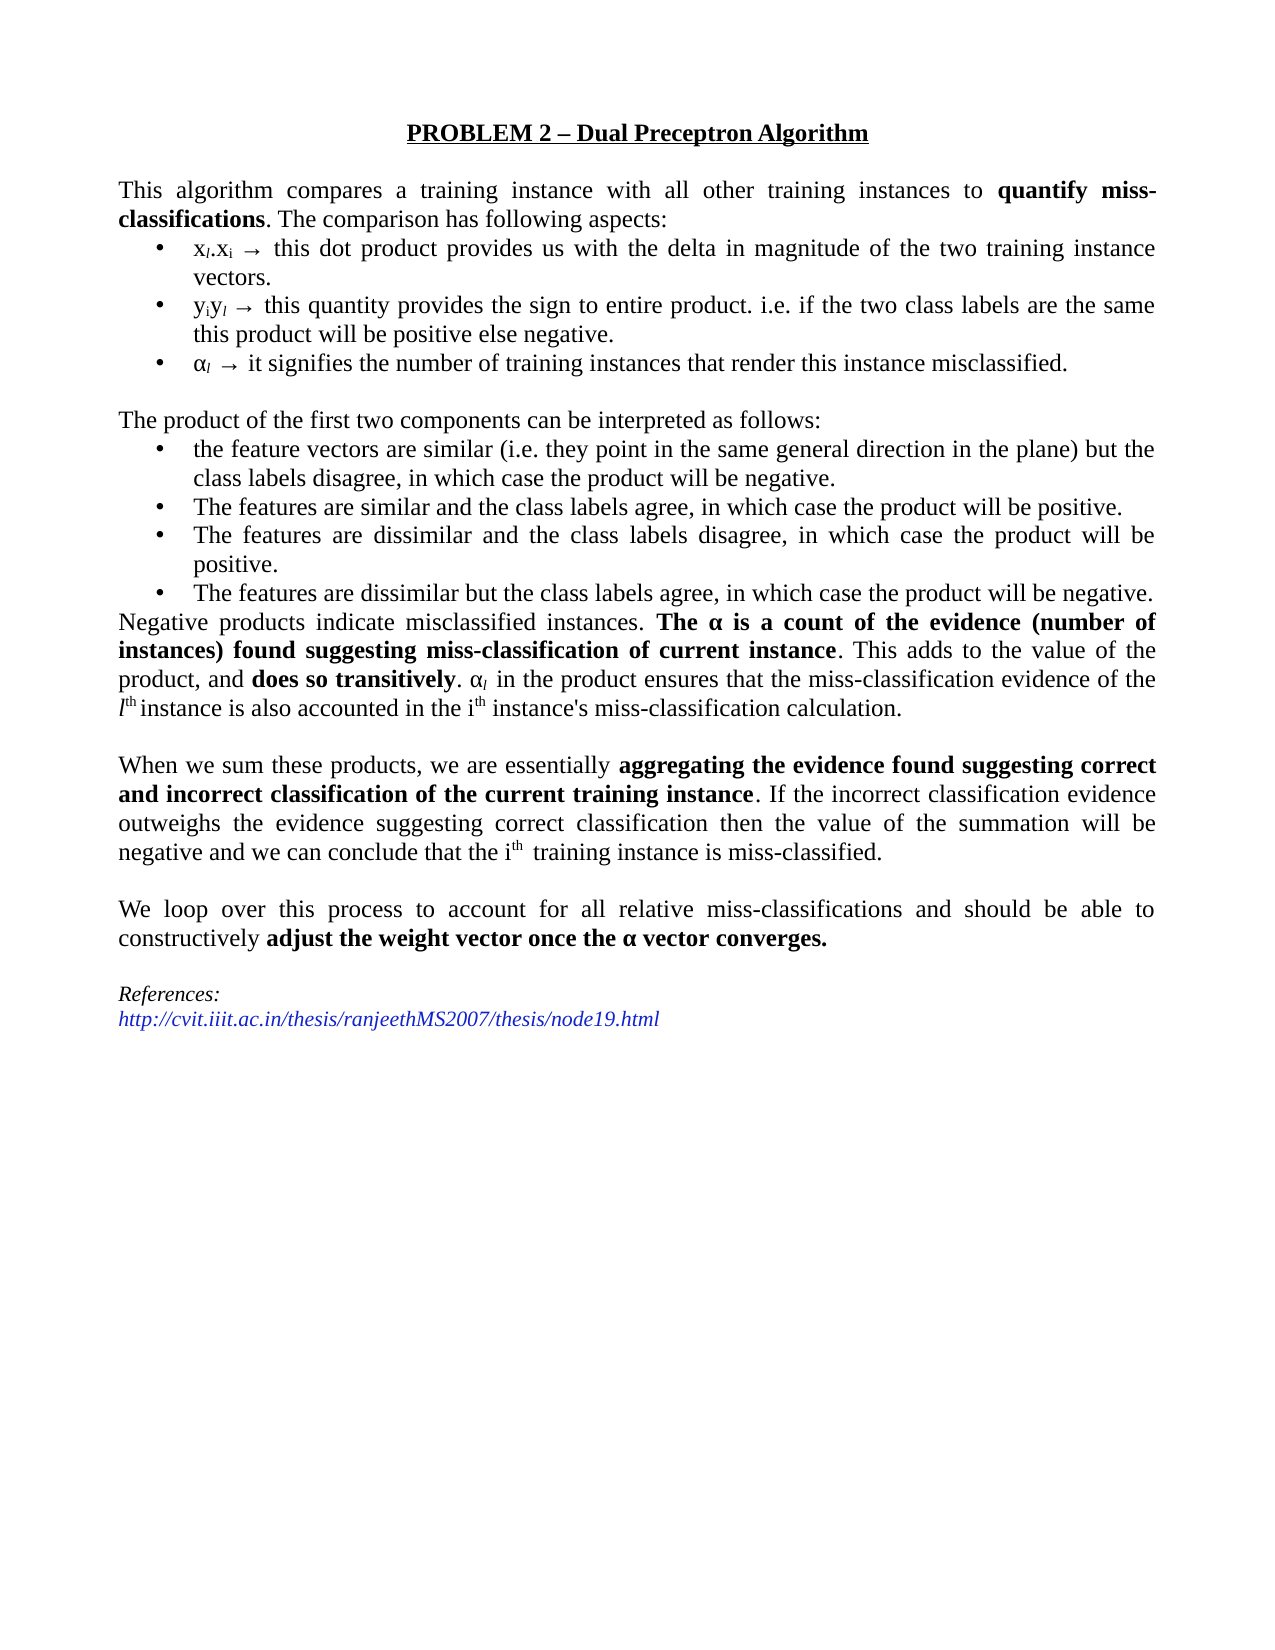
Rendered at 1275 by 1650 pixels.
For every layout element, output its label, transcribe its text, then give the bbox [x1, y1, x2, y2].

text This algorithm compares a training instance with all other training instances to quantify miss-classifications. The comparison has following aspects: [118, 176, 1157, 233]
text The product of the first two components can be interpreted as follows: [118, 406, 1157, 434]
text Negative products indicate misclassified instances. The α is a count of the evidence (number of instances) found suggesting miss-classification of current instance. This adds to the value of the product, and does so transitively. αl in the product ensures that the miss-classification evidence of the lth instance is also accounted in the ith instance's miss-classification calculation. [118, 607, 1157, 722]
list The features are dissimilar but the class labels agree, in which case the product will be negative. [156, 578, 1157, 607]
list yiyl → this quantity provides the sign to entire product. i.e. if the two class labels are the same this product will be positive else negative. [156, 291, 1157, 348]
list the feature vectors are similar (i.e. they point in the same general direction in the plane) but the class labels disagree, in which case the product will be negative. [156, 434, 1157, 492]
list αl → it signifies the number of training instances that render this instance misclassified. [156, 348, 1157, 377]
list The features are similar and the class labels agree, in which case the product will be positive. [156, 492, 1157, 521]
text http://cvit.iiit.ac.in/thesis/ranjeethMS2007/thesis/node19.html [118, 1006, 1157, 1031]
list xl.xi → this dot product provides us with the delta in magnitude of the two training instance vectors. [156, 233, 1157, 291]
text We loop over this process to account for all relative miss-classifications and should be able to constructively adjust the weight vector once the α vector converges. [118, 894, 1157, 952]
text When we sum these products, we are essentially aggregating the evidence found suggesting correct and incorrect classification of the current training instance. If the incorrect classification evidence outweighs the evidence suggesting correct classification then the value of the summation will be negative and we can conclude that the ith training instance is miss-classified. [118, 751, 1157, 866]
text References: [118, 981, 1157, 1006]
text PROBLEM 2 – Dual Preceptron Algorithm [118, 118, 1157, 147]
list The features are dissimilar and the class labels disagree, in which case the product will be positive. [156, 521, 1157, 578]
